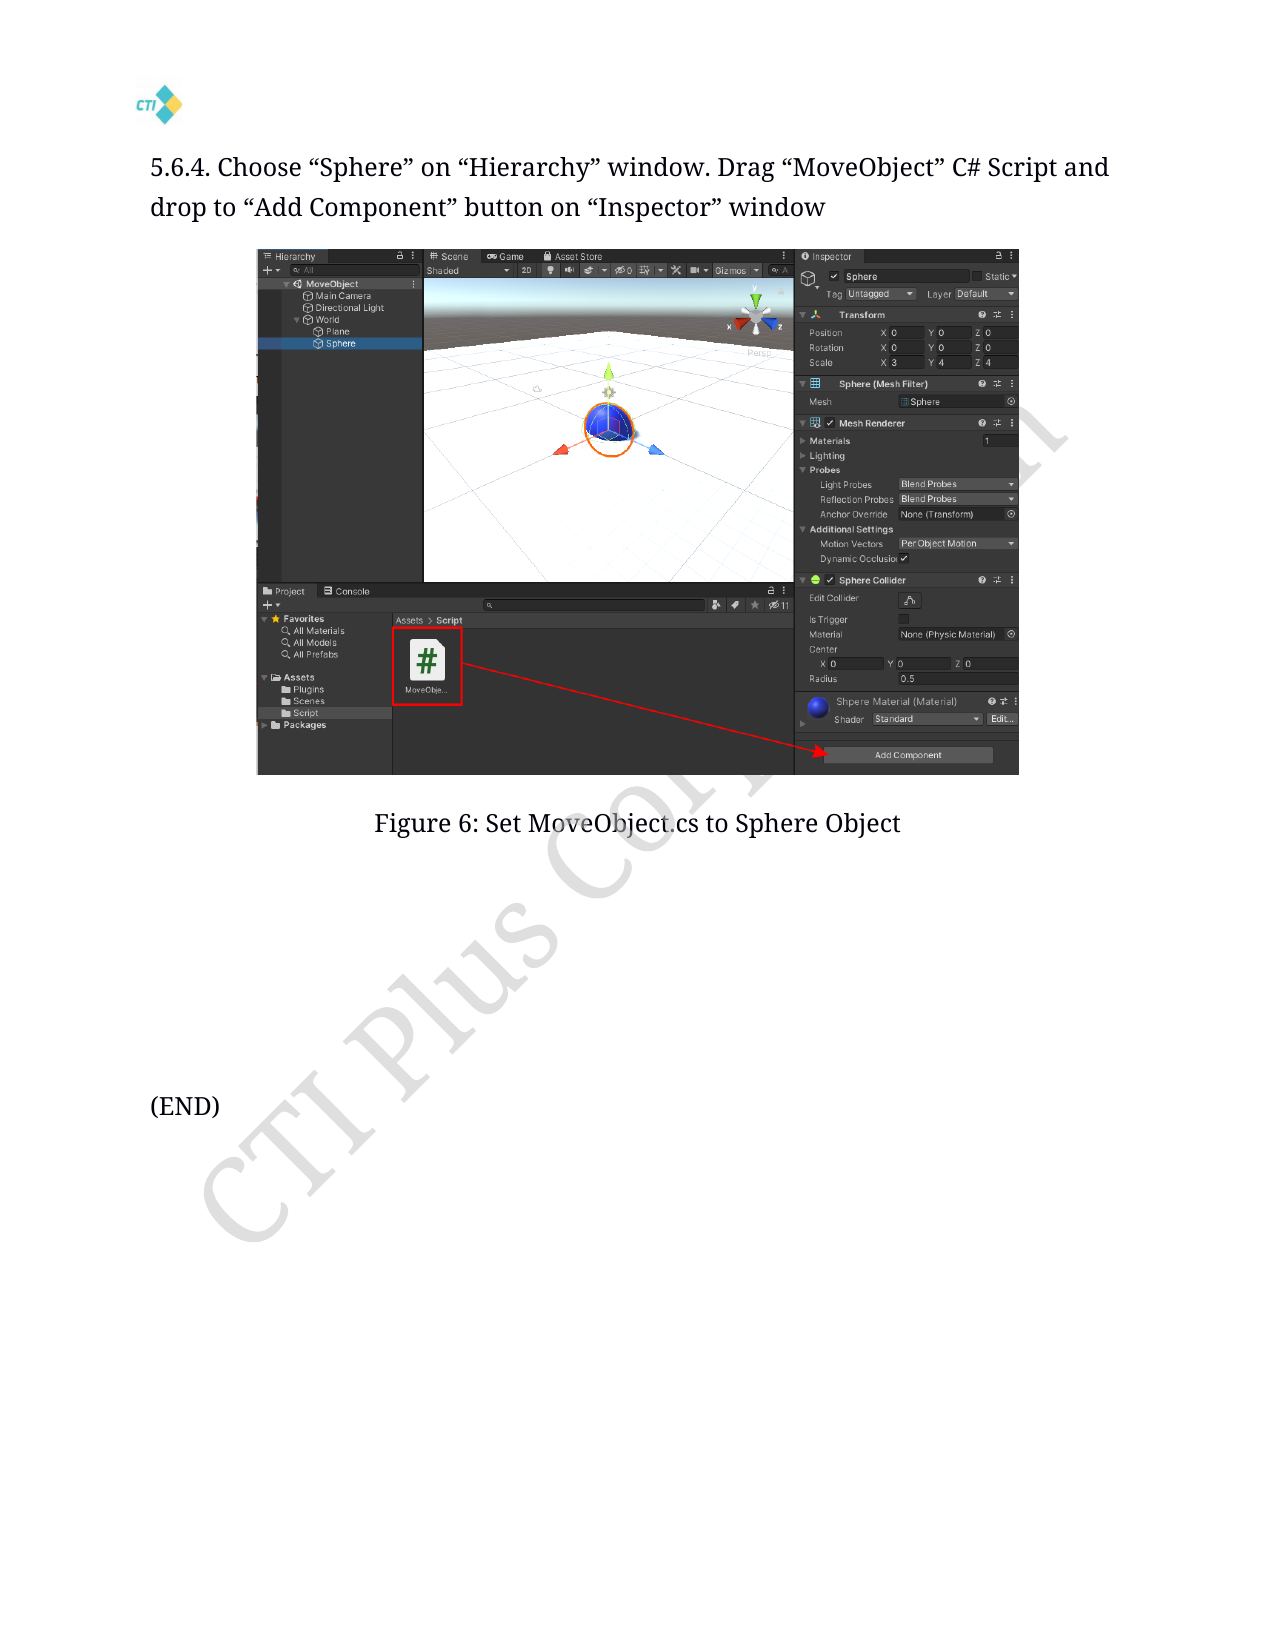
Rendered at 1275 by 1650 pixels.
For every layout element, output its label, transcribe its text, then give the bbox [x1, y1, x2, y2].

picture [134, 75, 183, 126]
picture [256, 249, 1019, 775]
text [319, 1088, 1125, 1122]
text 5.6.4. Choose “Sphere” on “Hierarchy” window. Drag “MoveObject” C# Script and drop to “Add Component” button on “Inspector” window [150, 150, 1125, 223]
text (END) [150, 1088, 333, 1122]
text Figure 6: Set MoveObject.cs to Sphere Object [150, 249, 1125, 840]
